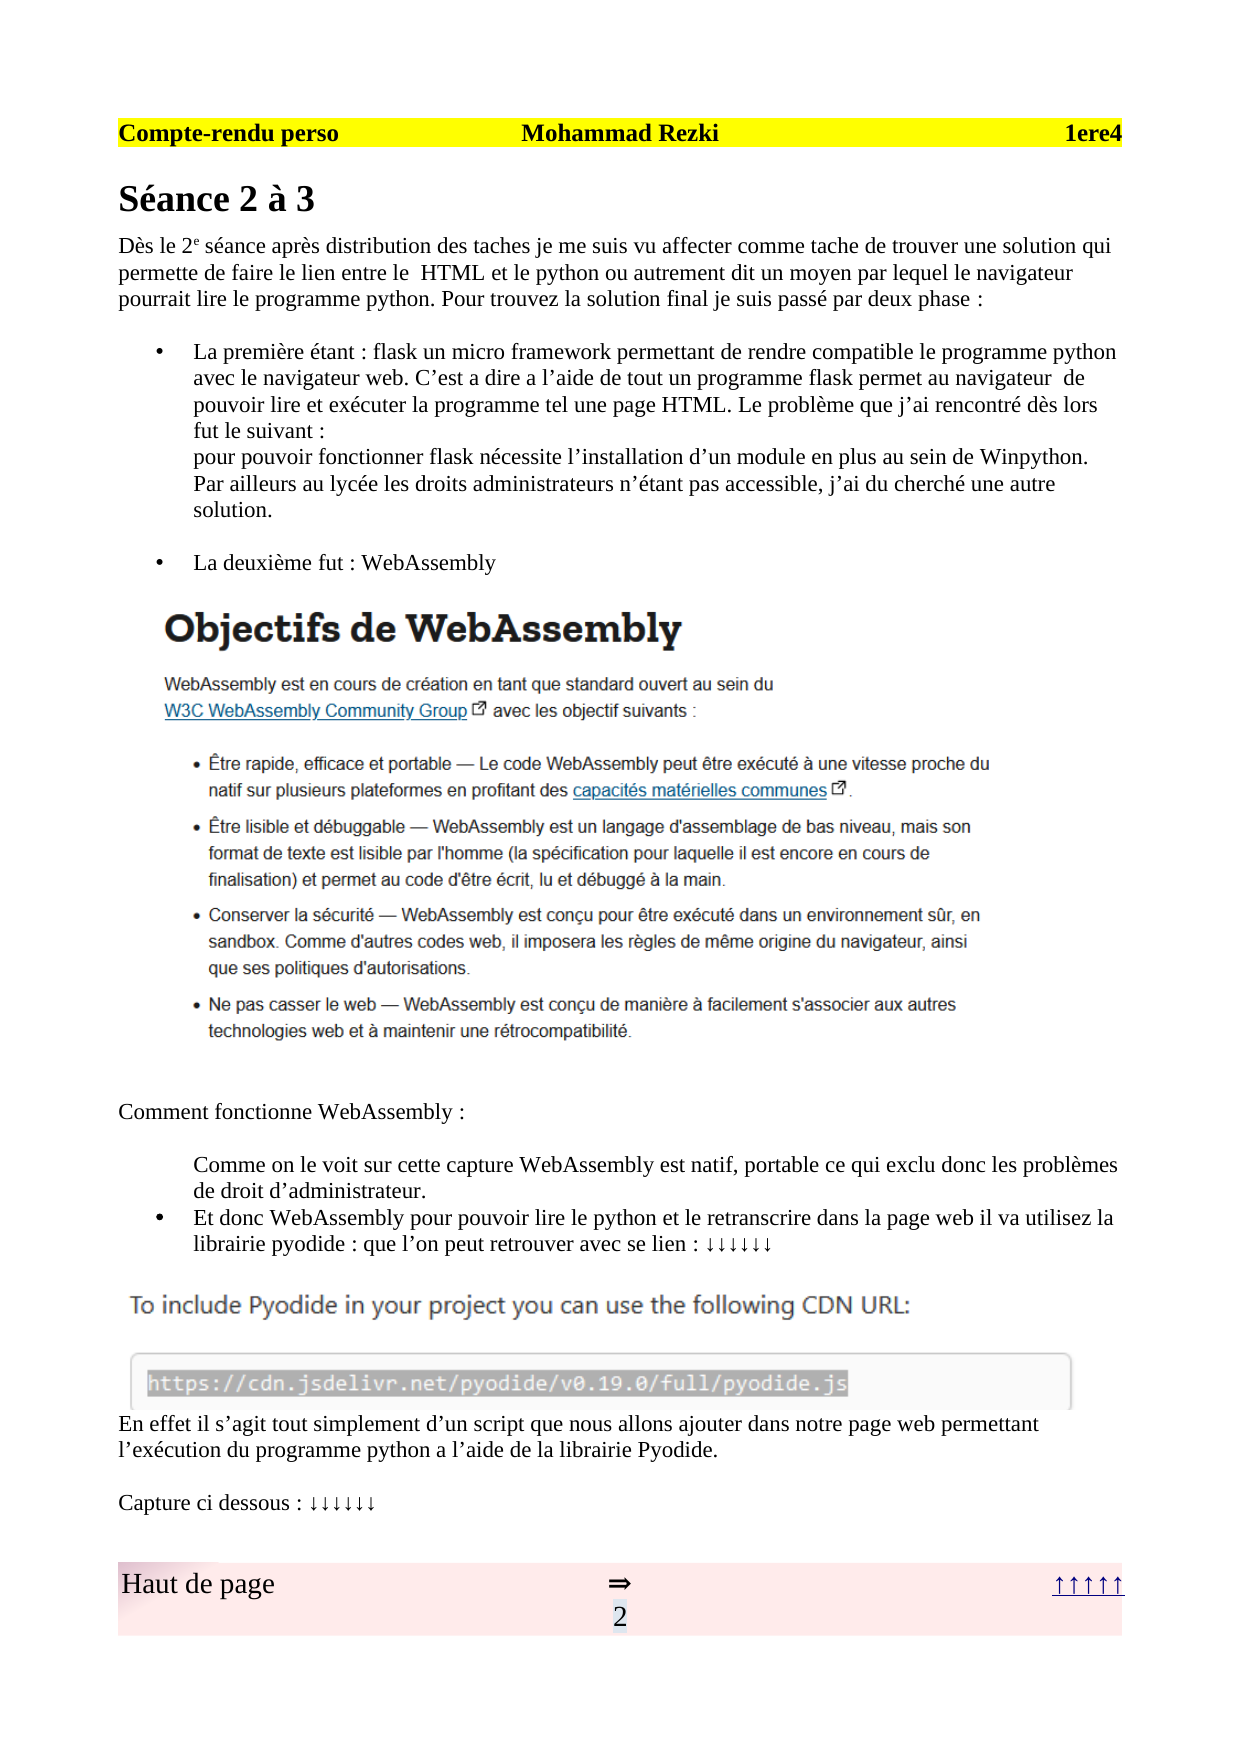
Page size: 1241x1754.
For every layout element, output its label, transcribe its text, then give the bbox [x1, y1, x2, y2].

picture [118, 1282, 1086, 1410]
list pour pouvoir fonctionner flask nécessite l’installation d’un module en plus au sein de Winpython. Par ailleurs au lycée les droits administrateurs n’étant pas accessible, j’ai du cherché une autre solution. [156, 443, 1122, 522]
list Comme on le voit sur cette capture WebAssembly est natif, portable ce qui exclu donc les problèmes de droit d’administrateur. [156, 1151, 1122, 1203]
text En effet il s’agit tout simplement d’un script que nous allons ajouter dans notre page web permettant l’exécution du programme python a l’aide de la librairie Pyodide. [118, 1410, 1122, 1462]
subtitle Séance 2 à 3 [118, 176, 1122, 220]
picture [155, 601, 1085, 1046]
list La deuxième fut : WebAssembly [156, 549, 1122, 575]
list La première étant : flask un micro framework permettant de rendre compatible le programme python avec le navigateur web. C’est a dire a l’aide de tout un programme flask permet au navigateur de pouvoir lire et exécuter la programme tel une page HTML. Le problème que j’ai rencontré dès lors fut le suivant : [156, 338, 1122, 443]
list Et donc WebAssembly pour pouvoir lire le python et le retranscrire dans la page web il va utilisez la librairie pyodide : que l’on peut retrouver avec se lien : ↓↓↓↓↓↓ [156, 1203, 1122, 1256]
text Capture ci dessous : ↓↓↓↓↓↓ [118, 1489, 1122, 1515]
text Dès le 2e séance après distribution des taches je me suis vu affecter comme tache de trouver une solution qui permette de faire le lien entre le HTML et le python ou autrement dit un moyen par lequel le navigateur pourrait lire le programme python. Pour trouvez la solution final je suis passé par deux phase : [118, 232, 1122, 312]
text Comment fonctionne WebAssembly : [118, 1098, 1122, 1124]
